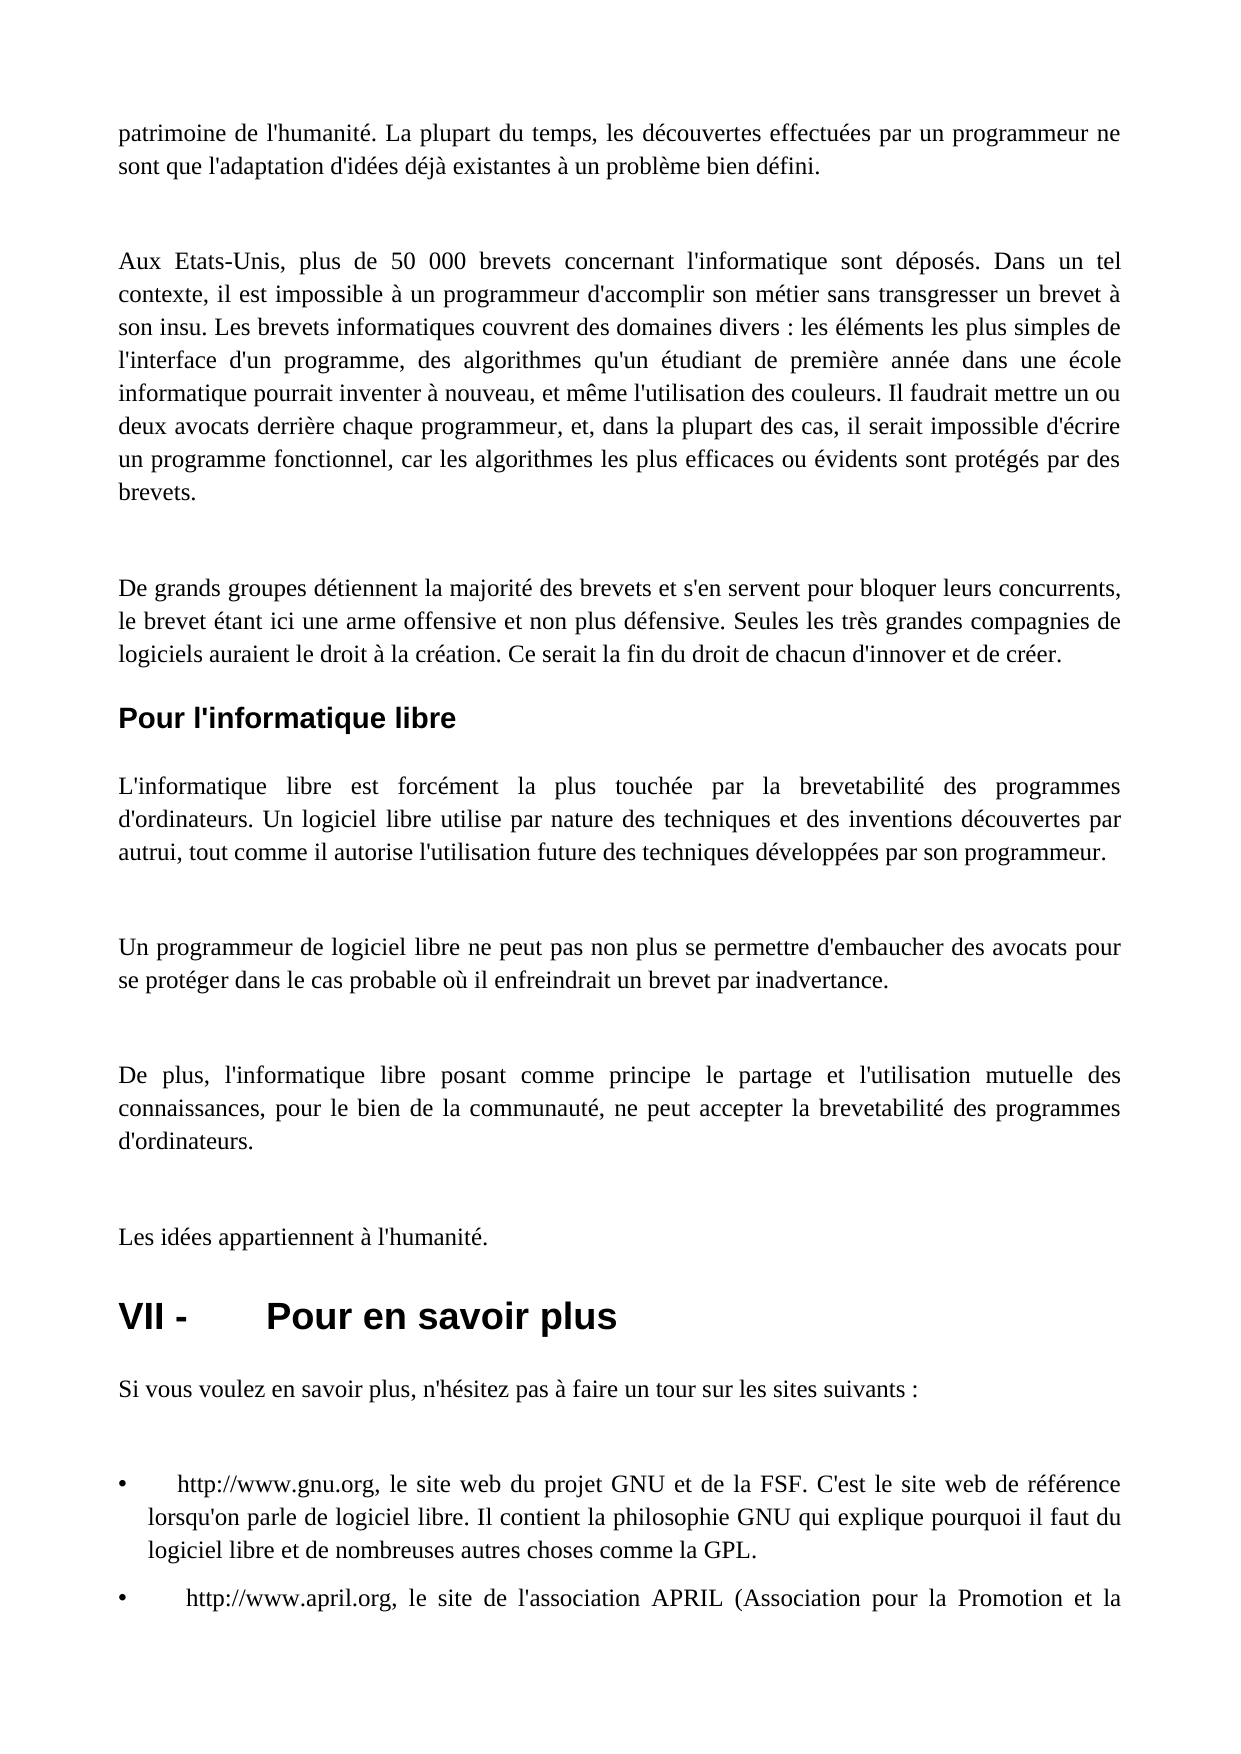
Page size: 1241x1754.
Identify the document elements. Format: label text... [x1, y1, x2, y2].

text De grands groupes détiennent la majorité des brevets et s'en servent pour bloquer leurs concurrents, le brevet étant ici une arme offensive et non plus défensive. Seules les très grandes compagnies de logiciels auraient le droit à la création. Ce serait la fin du droit de chacun d'innover et de créer. [118, 573, 1122, 667]
subtitle Pour en savoir plus [118, 1294, 1122, 1338]
text De plus, l'informatique libre posant comme principe le partage et l'utilisation mutuelle des connaissances, pour le bien de la communauté, ne peut accepter la brevetabilité des programmes d'ordinateurs. [118, 1060, 1122, 1155]
text patrimoine de l'humanité. La plupart du temps, les découvertes effectuées par un programmeur ne sont que l'adaptation d'idées déjà existantes à un problème bien défini. [118, 118, 1122, 180]
list http://www.april.org, le site de l'association APRIL (Association pour la Promotion et la [118, 1583, 1122, 1612]
subtitle Pour l'informatique libre [118, 701, 1122, 735]
text Un programmeur de logiciel libre ne peut pas non plus se permettre d'embaucher des avocats pour se protéger dans le cas probable où il enfreindrait un brevet par inadvertance. [118, 932, 1122, 994]
text Si vous voulez en savoir plus, n'hésitez pas à faire un tour sur les sites suivants : [118, 1374, 1122, 1403]
text Les idées appartiennent à l'humanité. [118, 1222, 1122, 1250]
text L'informatique libre est forcément la plus touchée par la brevetabilité des programmes d'ordinateurs. Un logiciel libre utilise par nature des techniques et des inventions découvertes par autrui, tout comme il autorise l'utilisation future des techniques développées par son programmeur. [118, 771, 1122, 866]
list http://www.gnu.org, le site web du projet GNU et de la FSF. C'est le site web de référence lorsqu'on parle de logiciel libre. Il contient la philosophie GNU qui explique pourquoi il faut du logiciel libre et de nombreuses autres choses comme la GPL. [118, 1469, 1122, 1564]
text Aux Etats-Unis, plus de 50 000 brevets concernant l'informatique sont déposés. Dans un tel contexte, il est impossible à un programmeur d'accomplir son métier sans transgresser un brevet à son insu. Les brevets informatiques couvrent des domaines divers : les éléments les plus simples de l'interface d'un programme, des algorithmes qu'un étudiant de première année dans une école informatique pourrait inventer à nouveau, et même l'utilisation des couleurs. Il faudrait mettre un ou deux avocats derrière chaque programmeur, et, dans la plupart des cas, il serait impossible d'écrire un programme fonctionnel, car les algorithmes les plus efficaces ou évidents sont protégés par des brevets. [118, 246, 1122, 506]
